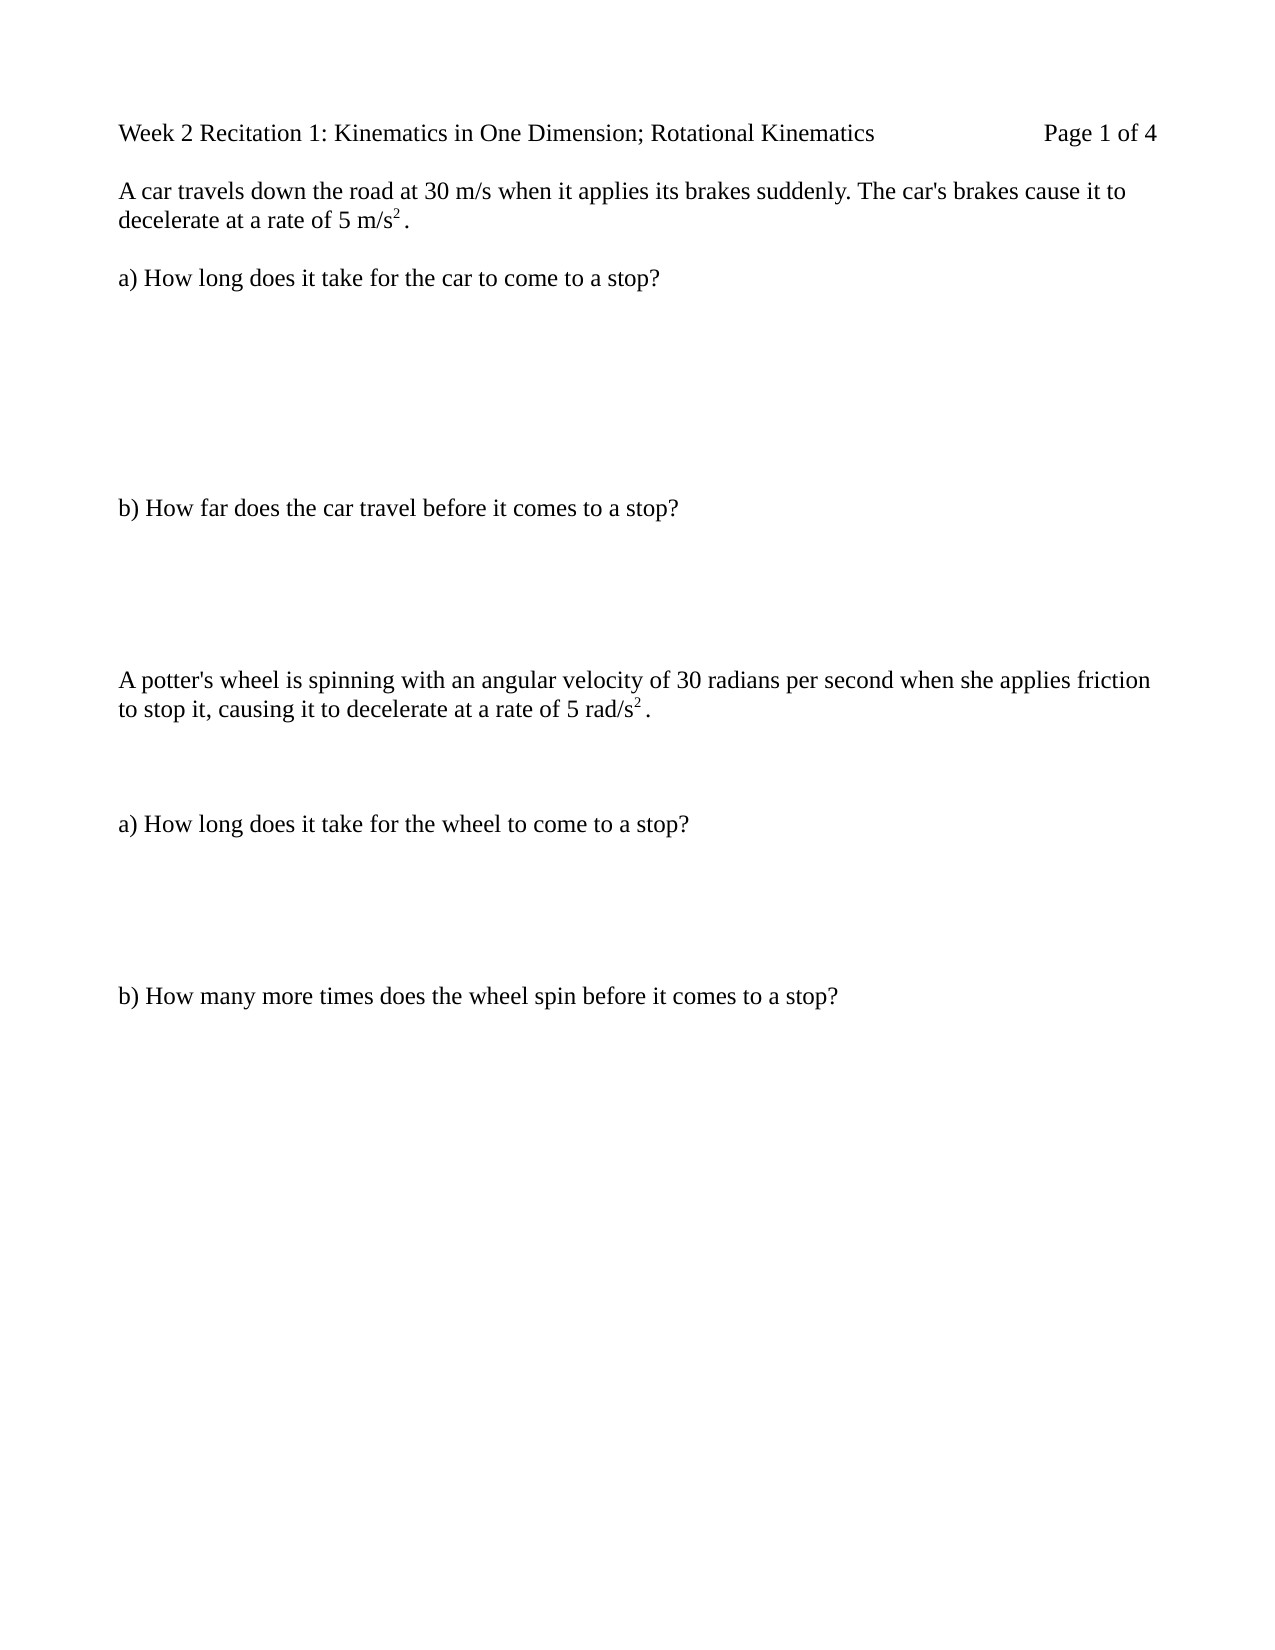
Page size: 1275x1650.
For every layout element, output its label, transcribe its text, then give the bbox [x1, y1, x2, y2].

text b) How far does the car travel before it comes to a stop? [118, 493, 1157, 521]
text A car travels down the road at 30 m/s when it applies its brakes suddenly. The car's brakes cause it to decelerate at a rate of 5 m/s2 . [118, 176, 1157, 234]
text A potter's wheel is spinning with an angular velocity of 30 radians per second when she applies friction to stop it, causing it to decelerate at a rate of 5 rad/s2 . [118, 665, 1157, 723]
text b) How many more times does the wheel spin before it comes to a stop? [118, 981, 1157, 1010]
text a) How long does it take for the wheel to come to a stop? [118, 809, 1157, 838]
text a) How long does it take for the car to come to a stop? [118, 263, 1157, 291]
